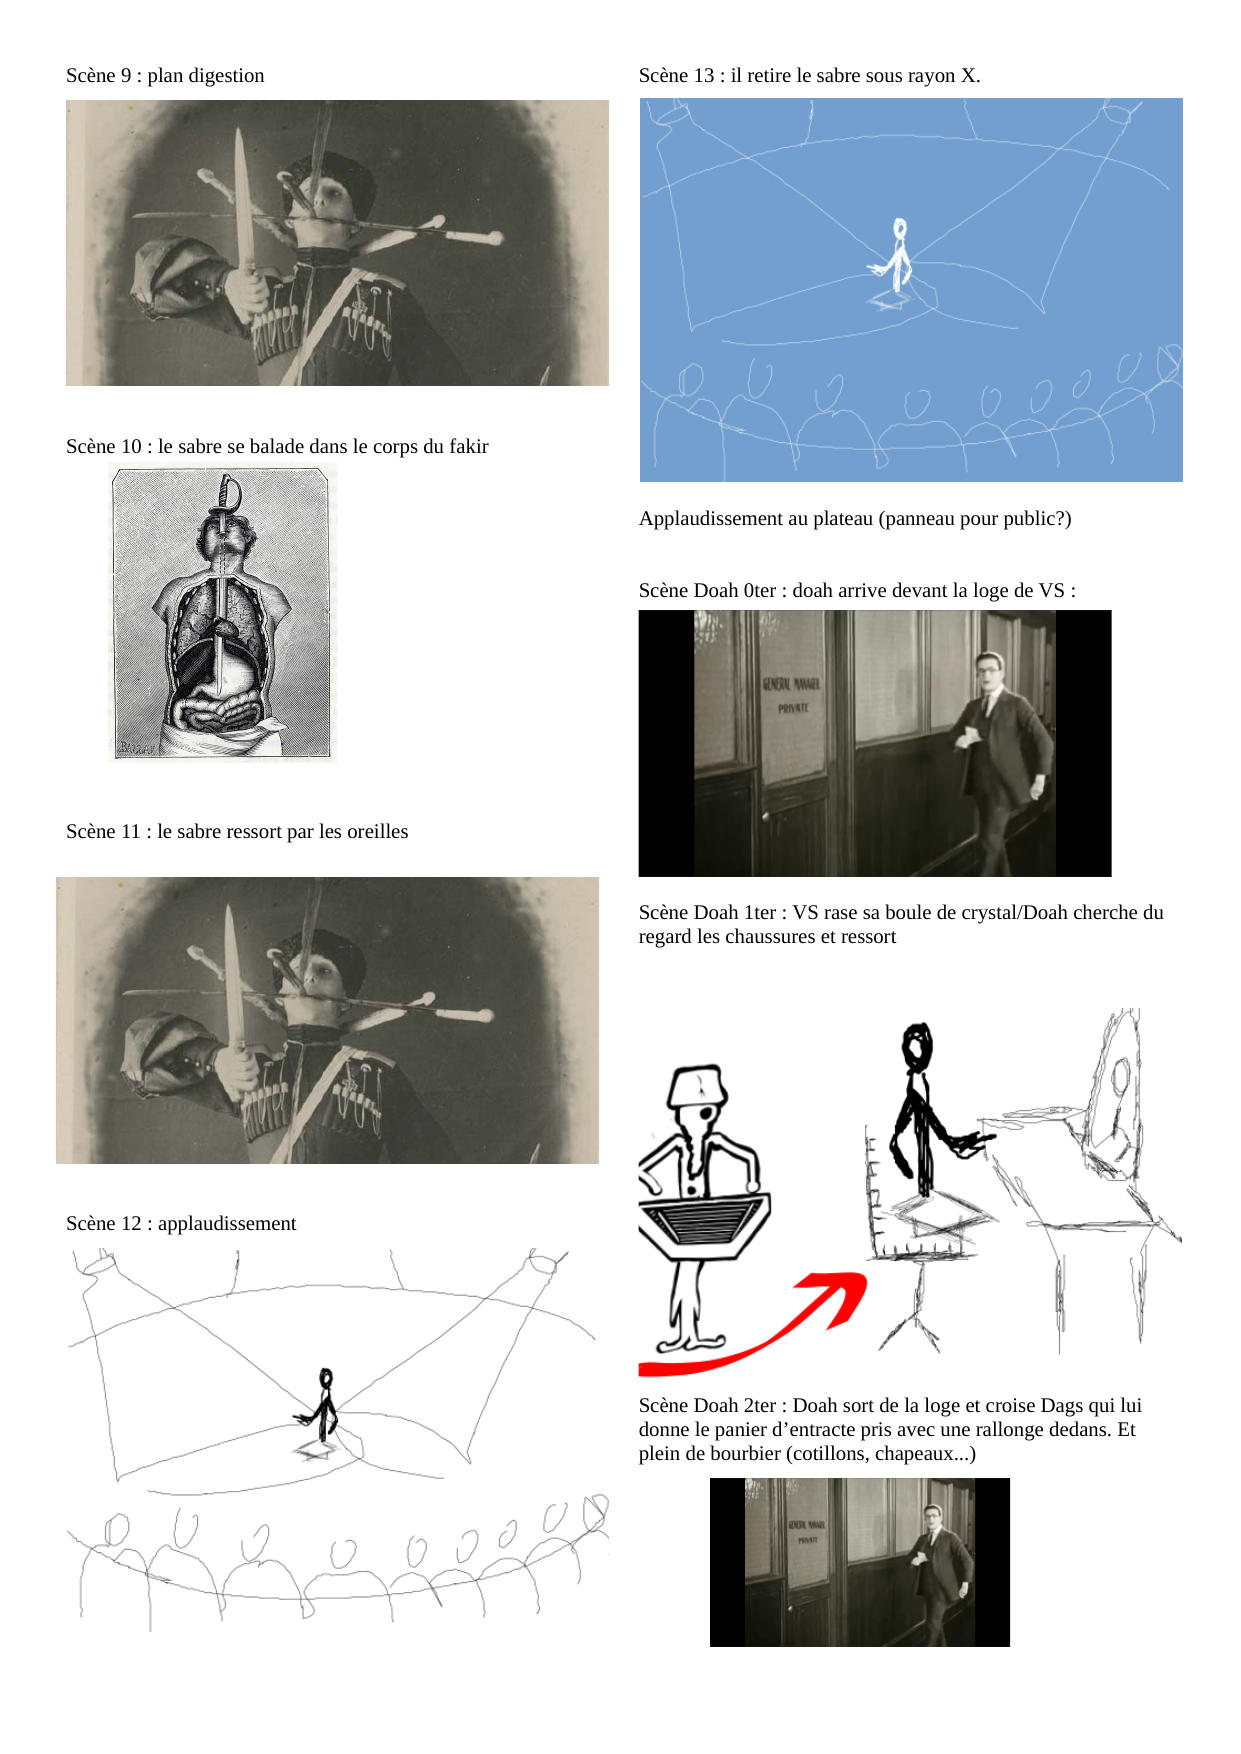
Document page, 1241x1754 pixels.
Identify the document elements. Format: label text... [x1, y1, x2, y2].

text Applaudissement au plateau (panneau pour public?) [638, 87, 1182, 530]
picture [638, 1008, 1182, 1393]
text [66, 1632, 609, 1680]
picture [65, 100, 610, 386]
text Scène 9 : plan digestion [66, 62, 609, 100]
picture [639, 97, 1183, 482]
picture [55, 877, 600, 1164]
picture [65, 1248, 610, 1632]
text Scène 11 : le sabre ressort par les oreilles [66, 819, 609, 867]
picture [710, 1478, 1011, 1647]
text Scène 13 : il retire le sabre sous rayon X. [638, 62, 1182, 87]
text Scène Doah 2ter : Doah sort de la loge et croise Dags qui lui donne le panier d’entracte pris avec une rallonge dedans. Et plein de bourbier (cotillons, chapeaux...) [638, 1393, 1182, 1465]
text [638, 997, 1182, 1008]
text Scène 10 : le sabre se balade dans le corps du fakir [66, 434, 609, 482]
picture [107, 462, 338, 763]
picture [638, 610, 1112, 877]
text [66, 386, 609, 410]
text Scène Doah 0ter : doah arrive devant la loge de VS : Scène Doah 1ter : VS rase sa boule de crystal/Doah cherche du regard les chaussures et ressort [638, 578, 1182, 972]
text Scène 12 : applaudissement [66, 1187, 609, 1248]
